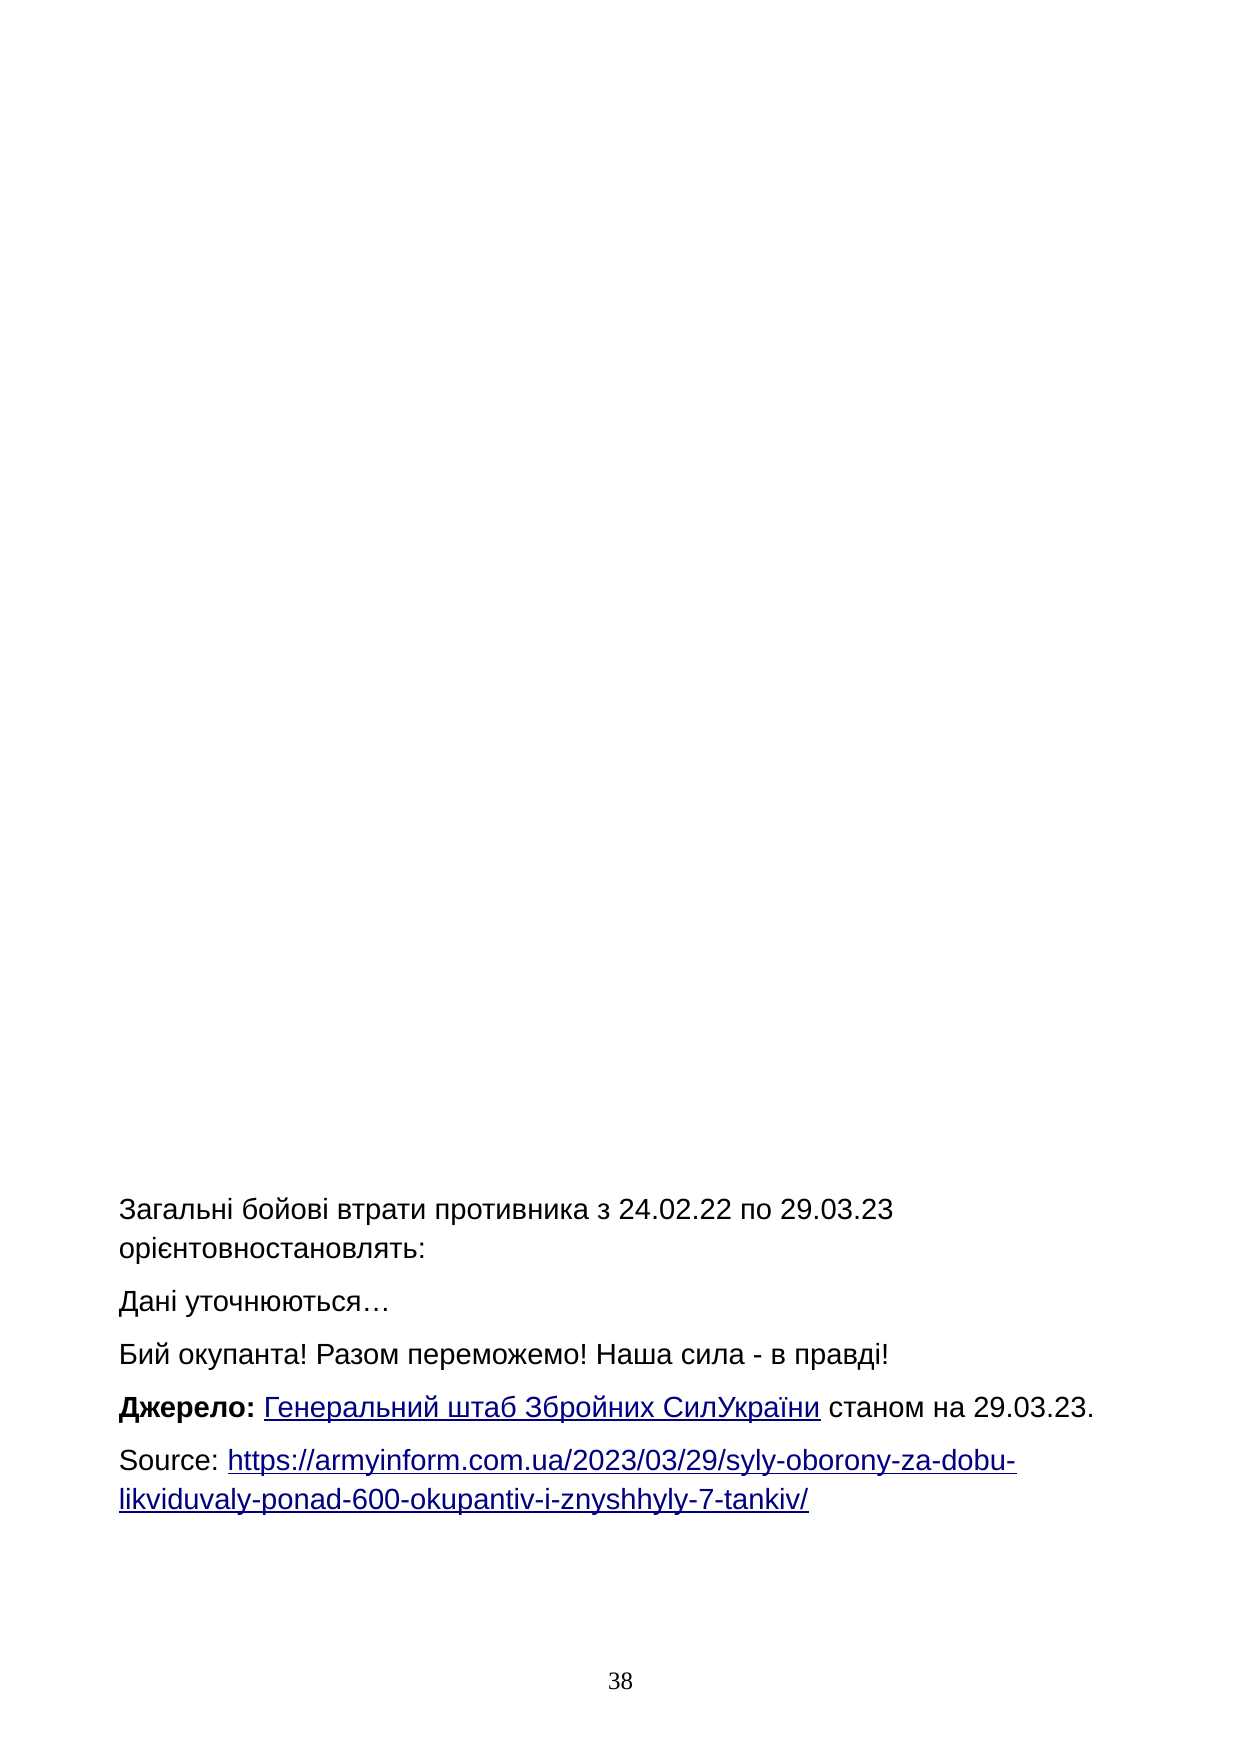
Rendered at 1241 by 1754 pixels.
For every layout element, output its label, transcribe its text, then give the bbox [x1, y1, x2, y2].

text Загальні бойові втрати противника з 24.02.22 по 29.03.23 орієнтовностановлять: [118, 1192, 1122, 1264]
text Дані уточнюються… [118, 1284, 1122, 1317]
text Source: https://armyinform.com.ua/2023/03/29/syly-oborony-za-dobu-likviduvaly-ponad-600-okupantiv-i-znyshhyly-7-tankiv/ [118, 1443, 1122, 1515]
text Бий окупанта! Разом переможемо! Наша сила - в правді! [118, 1337, 1122, 1371]
text Джерело: Генеральний штаб Збройних СилУкраїни станом на 29.03.23. [118, 1390, 1122, 1424]
